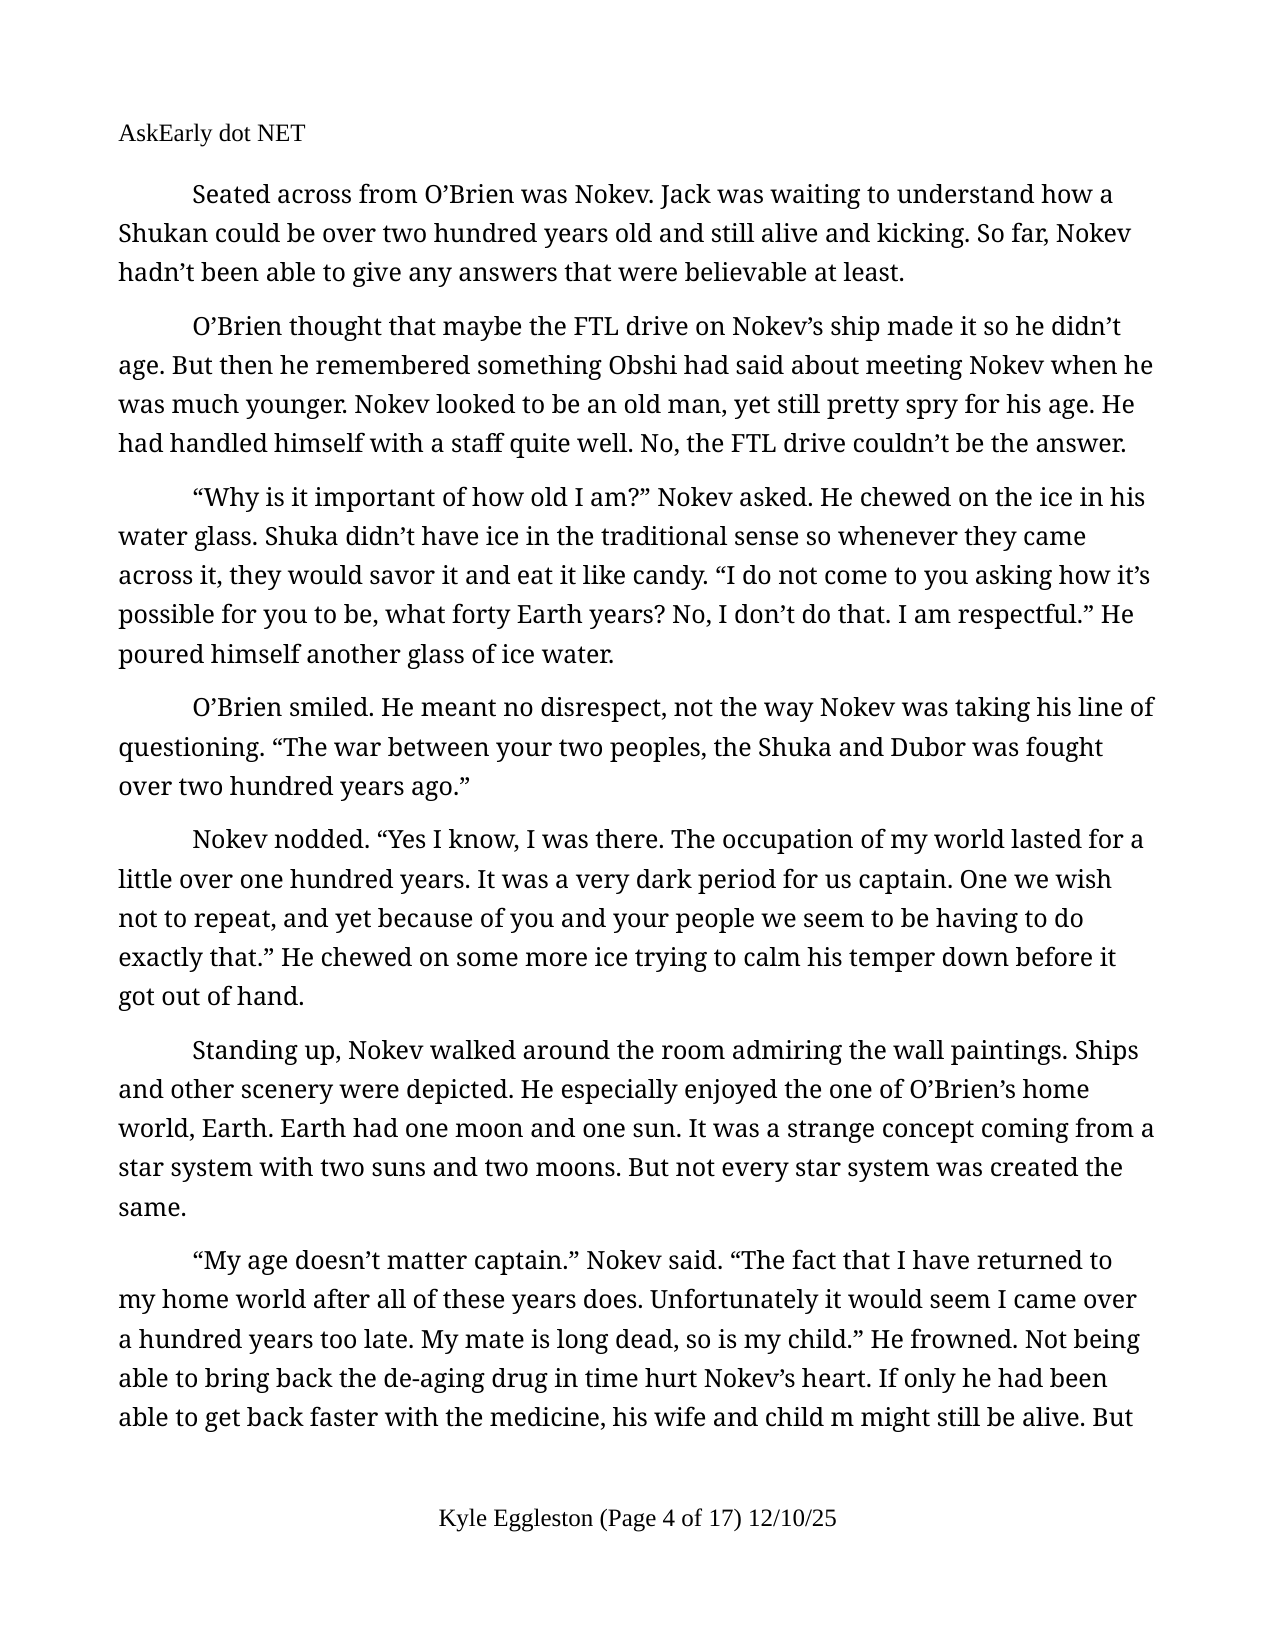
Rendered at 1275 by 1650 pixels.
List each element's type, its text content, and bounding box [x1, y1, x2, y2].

text Standing up, Nokev walked around the room admiring the wall paintings. Ships and other scenery were depicted. He especially enjoyed the one of O’Brien’s home world, Earth. Earth had one moon and one sun. It was a strange concept coming from a star system with two suns and two moons. But not every star system was created the same. [118, 1033, 1157, 1223]
text “My age doesn’t matter captain.” Nokev said. “The fact that I have returned to my home world after all of these years does. Unfortunately it would seem I came over a hundred years too late. My mate is long dead, so is my child.” He frowned. Not being able to bring back the de-aging drug in time hurt Nokev’s heart. If only he had been able to get back faster with the medicine, his wife and child m might still be alive. But [118, 1243, 1157, 1434]
text O’Brien thought that maybe the FTL drive on Nokev’s ship made it so he didn’t age. But then he remembered something Obshi had said about meeting Nokev when he was much younger. Nokev looked to be an old man, yet still pretty spry for his age. He had handled himself with a staff quite well. No, the FTL drive couldn’t be the answer. [118, 308, 1157, 460]
text Seated across from O’Brien was Nokev. Jack was waiting to understand how a Shukan could be over two hundred years old and still alive and kicking. So far, Nokev hadn’t been able to give any answers that were believable at least. [118, 176, 1157, 289]
text “Why is it important of how old I am?” Nokev asked. He chewed on the ice in his water glass. Shuka didn’t have ice in the traditional sense so whenever they came across it, they would savor it and eat it like candy. “I do not come to you asking how it’s possible for you to be, what forty Earth years? No, I don’t do that. I am respectful.” He poured himself another glass of ice water. [118, 480, 1157, 670]
text Nokev nodded. “Yes I know, I was there. The occupation of my world lasted for a little over one hundred years. It was a very dark period for us captain. One we wish not to repeat, and yet because of you and your people we seem to be having to do exactly that.” He chewed on some more ice trying to calm his temper down before it got out of hand. [118, 822, 1157, 1013]
text O’Brien smiled. He meant no disrespect, not the way Nokev was taking his line of questioning. “The war between your two peoples, the Shuka and Dubor was fought over two hundred years ago.” [118, 690, 1157, 802]
